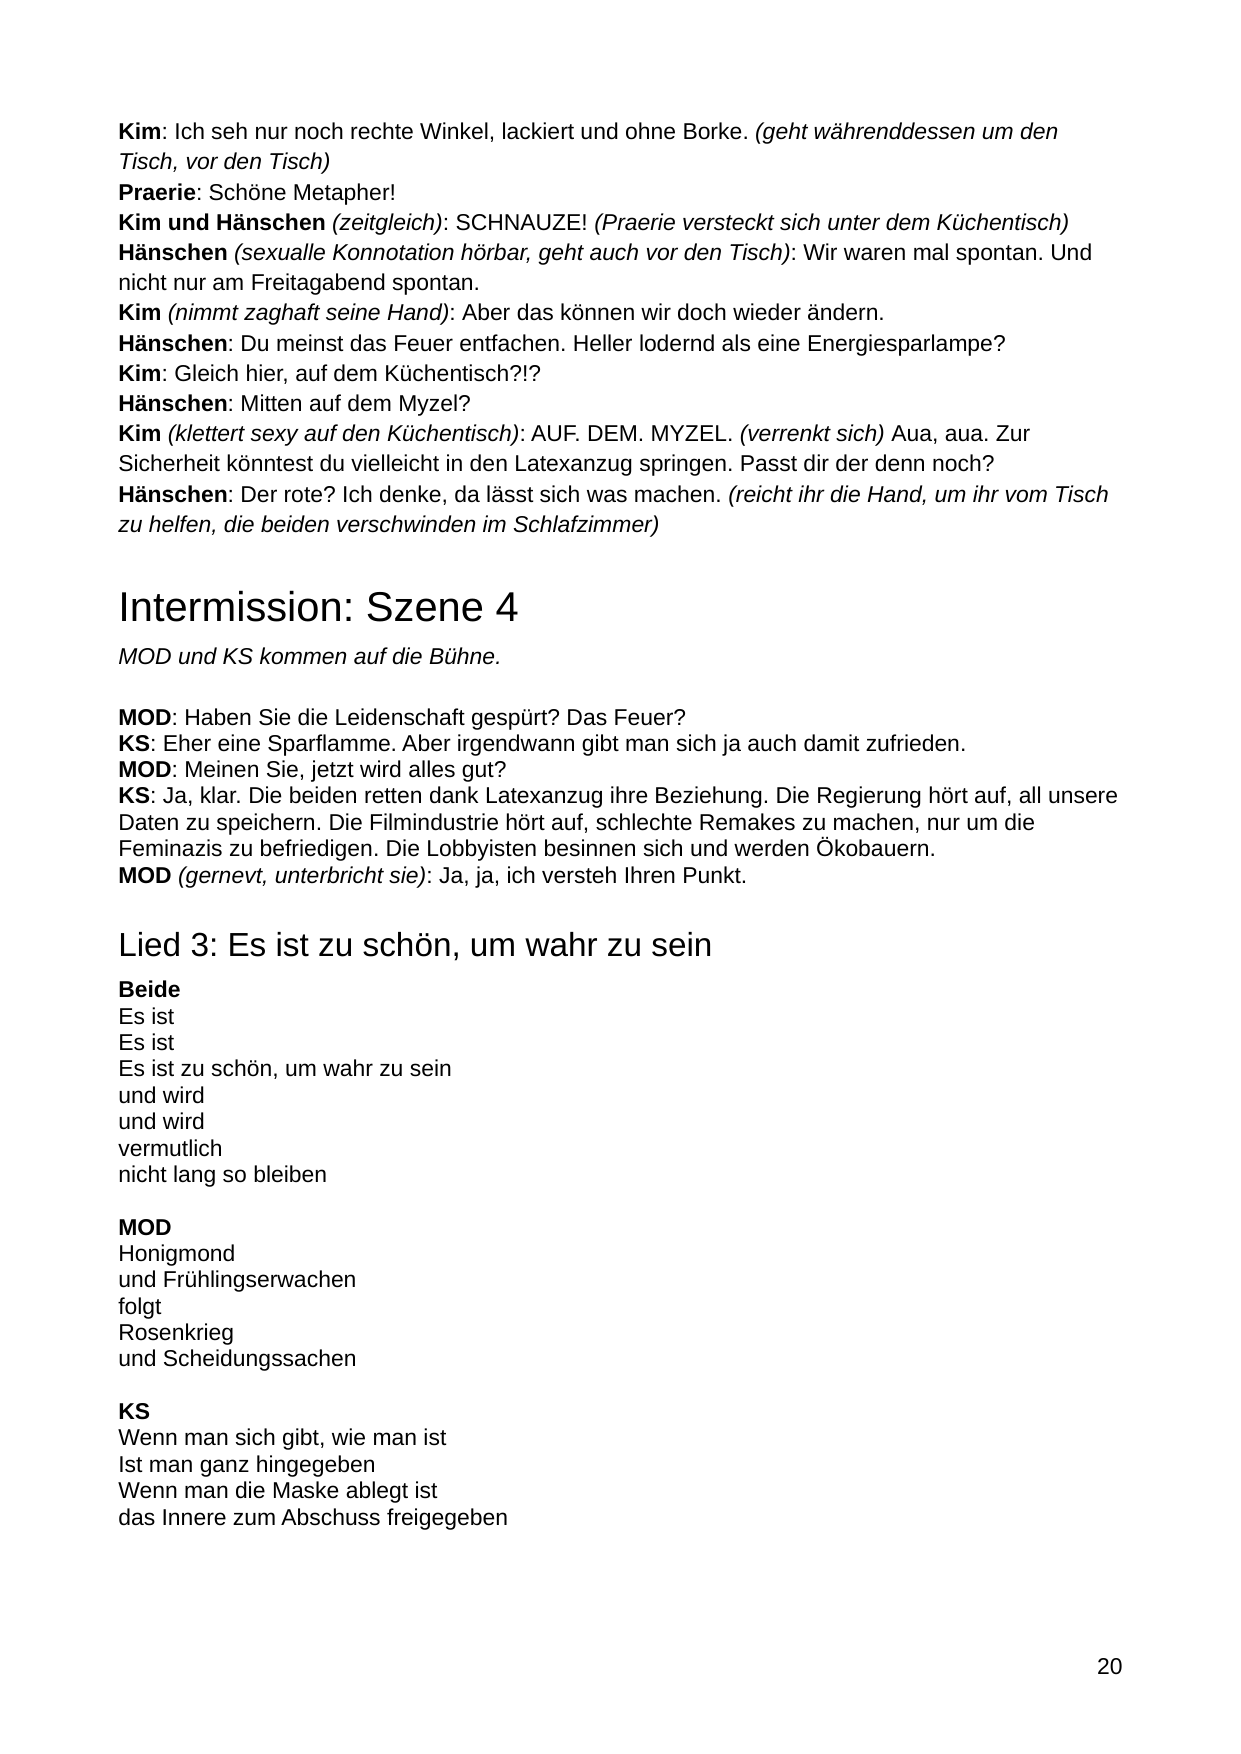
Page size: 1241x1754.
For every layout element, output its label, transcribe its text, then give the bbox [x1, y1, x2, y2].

text MOD [118, 1213, 1122, 1240]
text Kim: Gleich hier, auf dem Küchentisch?!? [118, 360, 1122, 386]
text und wird [118, 1108, 1122, 1134]
text MOD und KS kommen auf die Bühne. [118, 643, 1122, 669]
text Wenn man sich gibt, wie man ist [118, 1424, 1122, 1451]
text MOD (gernevt, unterbricht sie): Ja, ja, ich versteh Ihren Punkt. [118, 862, 1122, 888]
text und wird [118, 1082, 1122, 1108]
text Es ist zu schön, um wahr zu sein [118, 1055, 1122, 1082]
text MOD: Haben Sie die Leidenschaft gespürt? Das Feuer? [118, 703, 1122, 730]
text Hänschen (sexualle Konnotation hörbar, geht auch vor den Tisch): Wir waren mal spontan. Und nicht nur am Freitagabend spontan. [118, 239, 1122, 295]
text das Innere zum Abschuss freigegeben [118, 1503, 1122, 1530]
text Es ist [118, 1003, 1122, 1029]
text vermutlich [118, 1134, 1122, 1161]
text und Frühlingserwachen [118, 1266, 1122, 1293]
text KS: Eher eine Sparflamme. Aber irgendwann gibt man sich ja auch damit zufrieden. [118, 730, 1122, 756]
text Hänschen: Der rote? Ich denke, da lässt sich was machen. (reicht ihr die Hand, um ihr vom Tisch zu helfen, die beiden verschwinden im Schlafzimmer) [118, 481, 1122, 537]
text Wenn man die Maske ablegt ist [118, 1477, 1122, 1503]
text Beide [118, 976, 1122, 1003]
text Praerie: Schöne Metapher! [118, 178, 1122, 205]
text Ist man ganz hingegeben [118, 1451, 1122, 1477]
text folgt [118, 1293, 1122, 1319]
text Kim (klettert sexy auf den Küchentisch): AUF. DEM. MYZEL. (verrenkt sich) Aua, aua. Zur Sicherheit könntest du vielleicht in den Latexanzug springen. Passt dir der denn noch? [118, 420, 1122, 477]
subtitle Intermission: Szene 4 [118, 583, 1122, 631]
text Es ist [118, 1029, 1122, 1055]
text KS: Ja, klar. Die beiden retten dank Latexanzug ihre Beziehung. Die Regierung hört auf, all unsere Daten zu speichern. Die Filmindustrie hört auf, schlechte Remakes zu machen, nur um die Feminazis zu befriedigen. Die Lobbyisten besinnen sich und werden Ökobauern. [118, 782, 1122, 862]
text Hänschen: Du meinst das Feuer entfachen. Heller lodernd als eine Energiesparlampe? [118, 329, 1122, 356]
text Honigmond [118, 1240, 1122, 1266]
text KS [118, 1398, 1122, 1424]
text Kim: Ich seh nur noch rechte Winkel, lackiert und ohne Borke. (geht währenddessen um den Tisch, vor den Tisch) [118, 118, 1122, 174]
text Hänschen: Mitten auf dem Myzel? [118, 390, 1122, 416]
text Kim (nimmt zaghaft seine Hand): Aber das können wir doch wieder ändern. [118, 299, 1122, 326]
text Kim und Hänschen (zeitgleich): SCHNAUZE! (Praerie versteckt sich unter dem Küchentisch) [118, 209, 1122, 235]
text und Scheidungssachen [118, 1345, 1122, 1372]
text MOD: Meinen Sie, jetzt wird alles gut? [118, 756, 1122, 782]
subtitle Lied 3: Es ist zu schön, um wahr zu sein [118, 925, 1122, 964]
text nicht lang so bleiben [118, 1161, 1122, 1187]
text Rosenkrieg [118, 1319, 1122, 1345]
